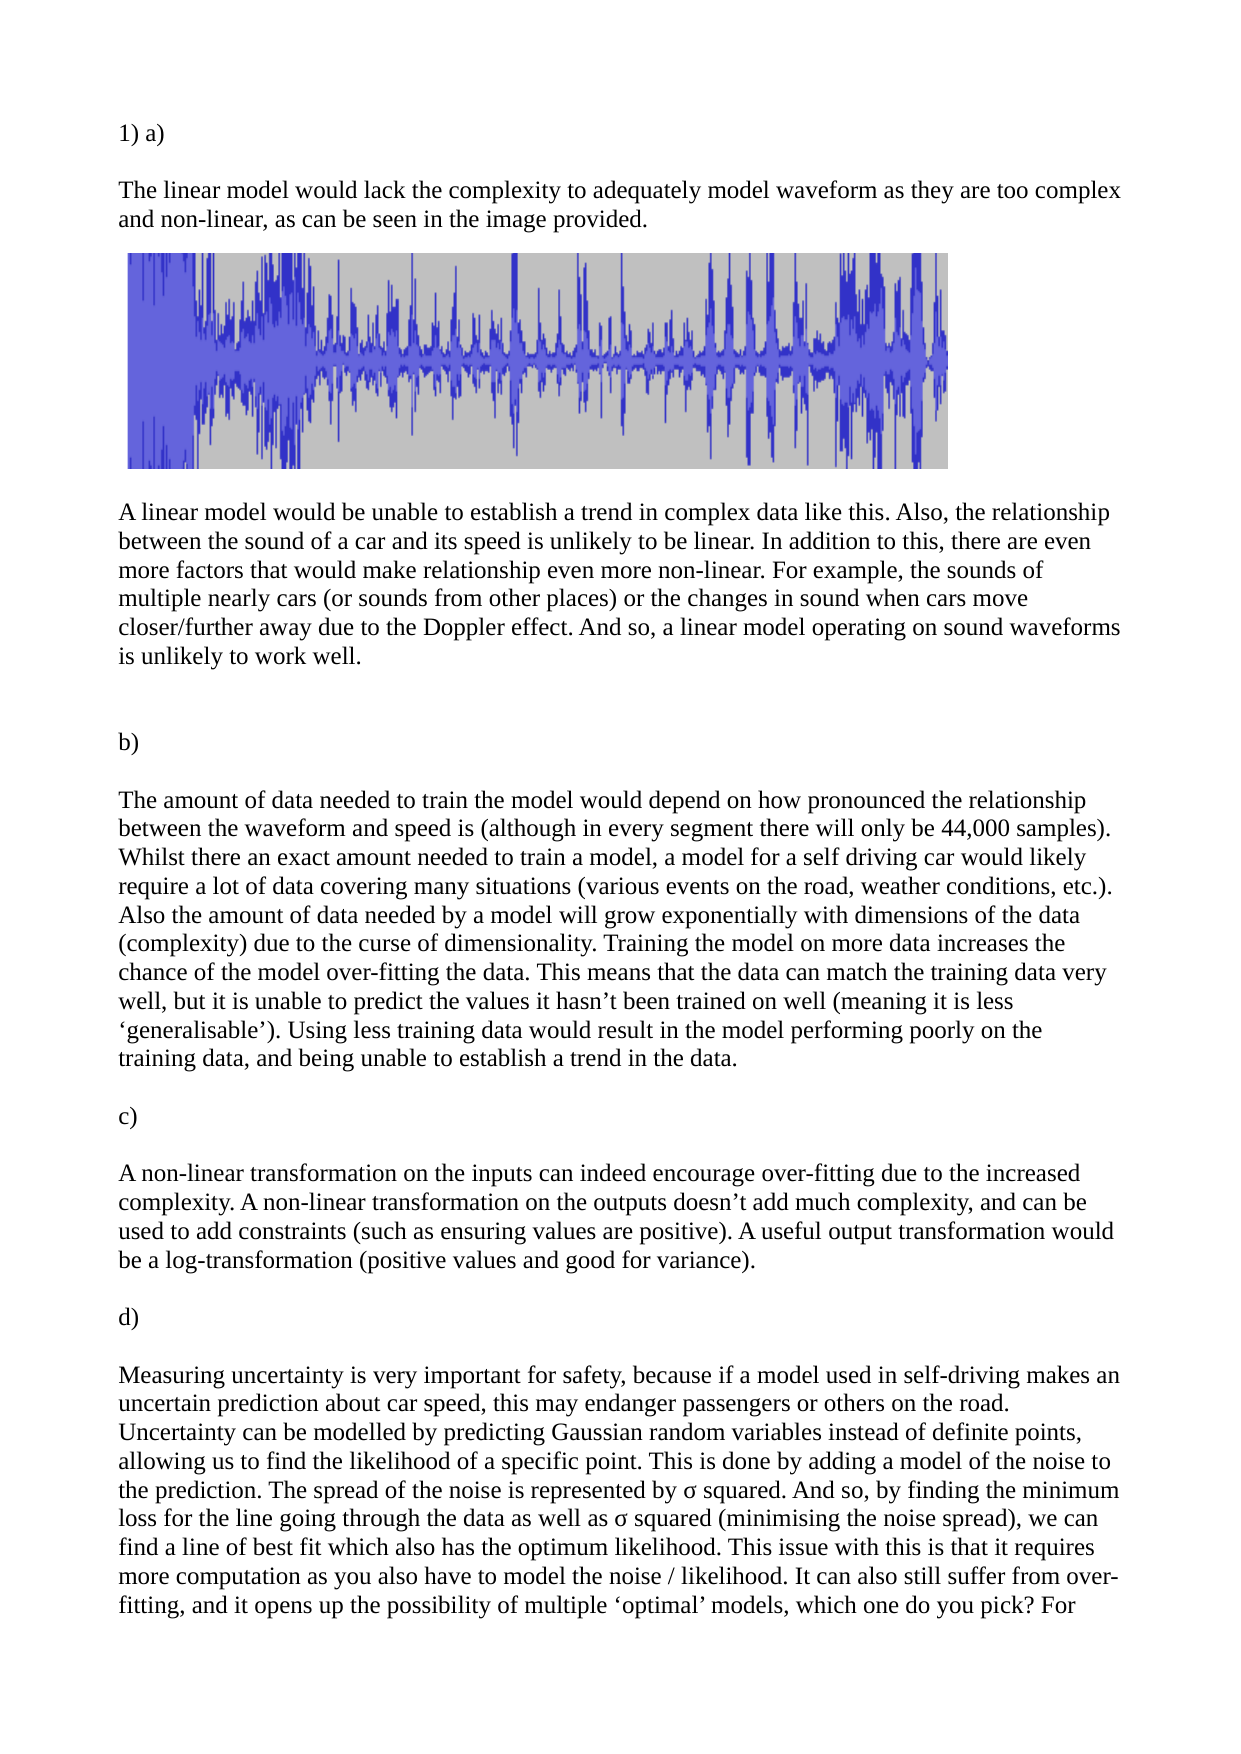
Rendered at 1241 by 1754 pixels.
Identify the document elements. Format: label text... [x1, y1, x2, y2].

text A linear model would be unable to establish a trend in complex data like this. Also, the relationship between the sound of a car and its speed is unlikely to be linear. In addition to this, there are even more factors that would make relationship even more non-linear. For example, the sounds of multiple nearly cars (or sounds from other places) or the changes in sound when cars move closer/further away due to the Doppler effect. And so, a linear model operating on sound waveforms is unlikely to work well. [118, 497, 1122, 670]
picture [127, 253, 948, 469]
text c) [118, 1101, 1122, 1130]
text Measuring uncertainty is very important for safety, because if a model used in self-driving makes an uncertain prediction about car speed, this may endanger passengers or others on the road. Uncertainty can be modelled by predicting Gaussian random variables instead of definite points, allowing us to find the likelihood of a specific point. This is done by adding a model of the noise to the prediction. The spread of the noise is represented by σ squared. And so, by finding the minimum loss for the line going through the data as well as σ squared (minimising the noise spread), we can find a line of best fit which also has the optimum likelihood. This issue with this is that it requires more computation as you also have to model the noise / likelihood. It can also still suffer from over-fitting, and it opens up the possibility of multiple ‘optimal’ models, which one do you pick? For [118, 1360, 1122, 1618]
text A non-linear transformation on the inputs can indeed encourage over-fitting due to the increased complexity. A non-linear transformation on the outputs doesn’t add much complexity, and can be used to add constraints (such as ensuring values are positive). A useful output transformation would be a log-transformation (positive values and good for variance). [118, 1158, 1122, 1273]
text d) [118, 1302, 1122, 1331]
text 1) a) [118, 118, 1122, 147]
text The amount of data needed to train the model would depend on how pronounced the relationship between the waveform and speed is (although in every segment there will only be 44,000 samples). Whilst there an exact amount needed to train a model, a model for a self driving car would likely require a lot of data covering many situations (various events on the road, weather conditions, etc.). Also the amount of data needed by a model will grow exponentially with dimensions of the data (complexity) due to the curse of dimensionality. Training the model on more data increases the chance of the model over-fitting the data. This means that the data can match the training data very well, but it is unable to predict the values it hasn’t been trained on well (meaning it is less ‘generalisable’). Using less training data would result in the model performing poorly on the training data, and being unable to establish a trend in the data. [118, 785, 1122, 1072]
text b) [118, 727, 1122, 756]
text The linear model would lack the complexity to adequately model waveform as they are too complex and non-linear, as can be seen in the image provided. [118, 176, 1122, 233]
